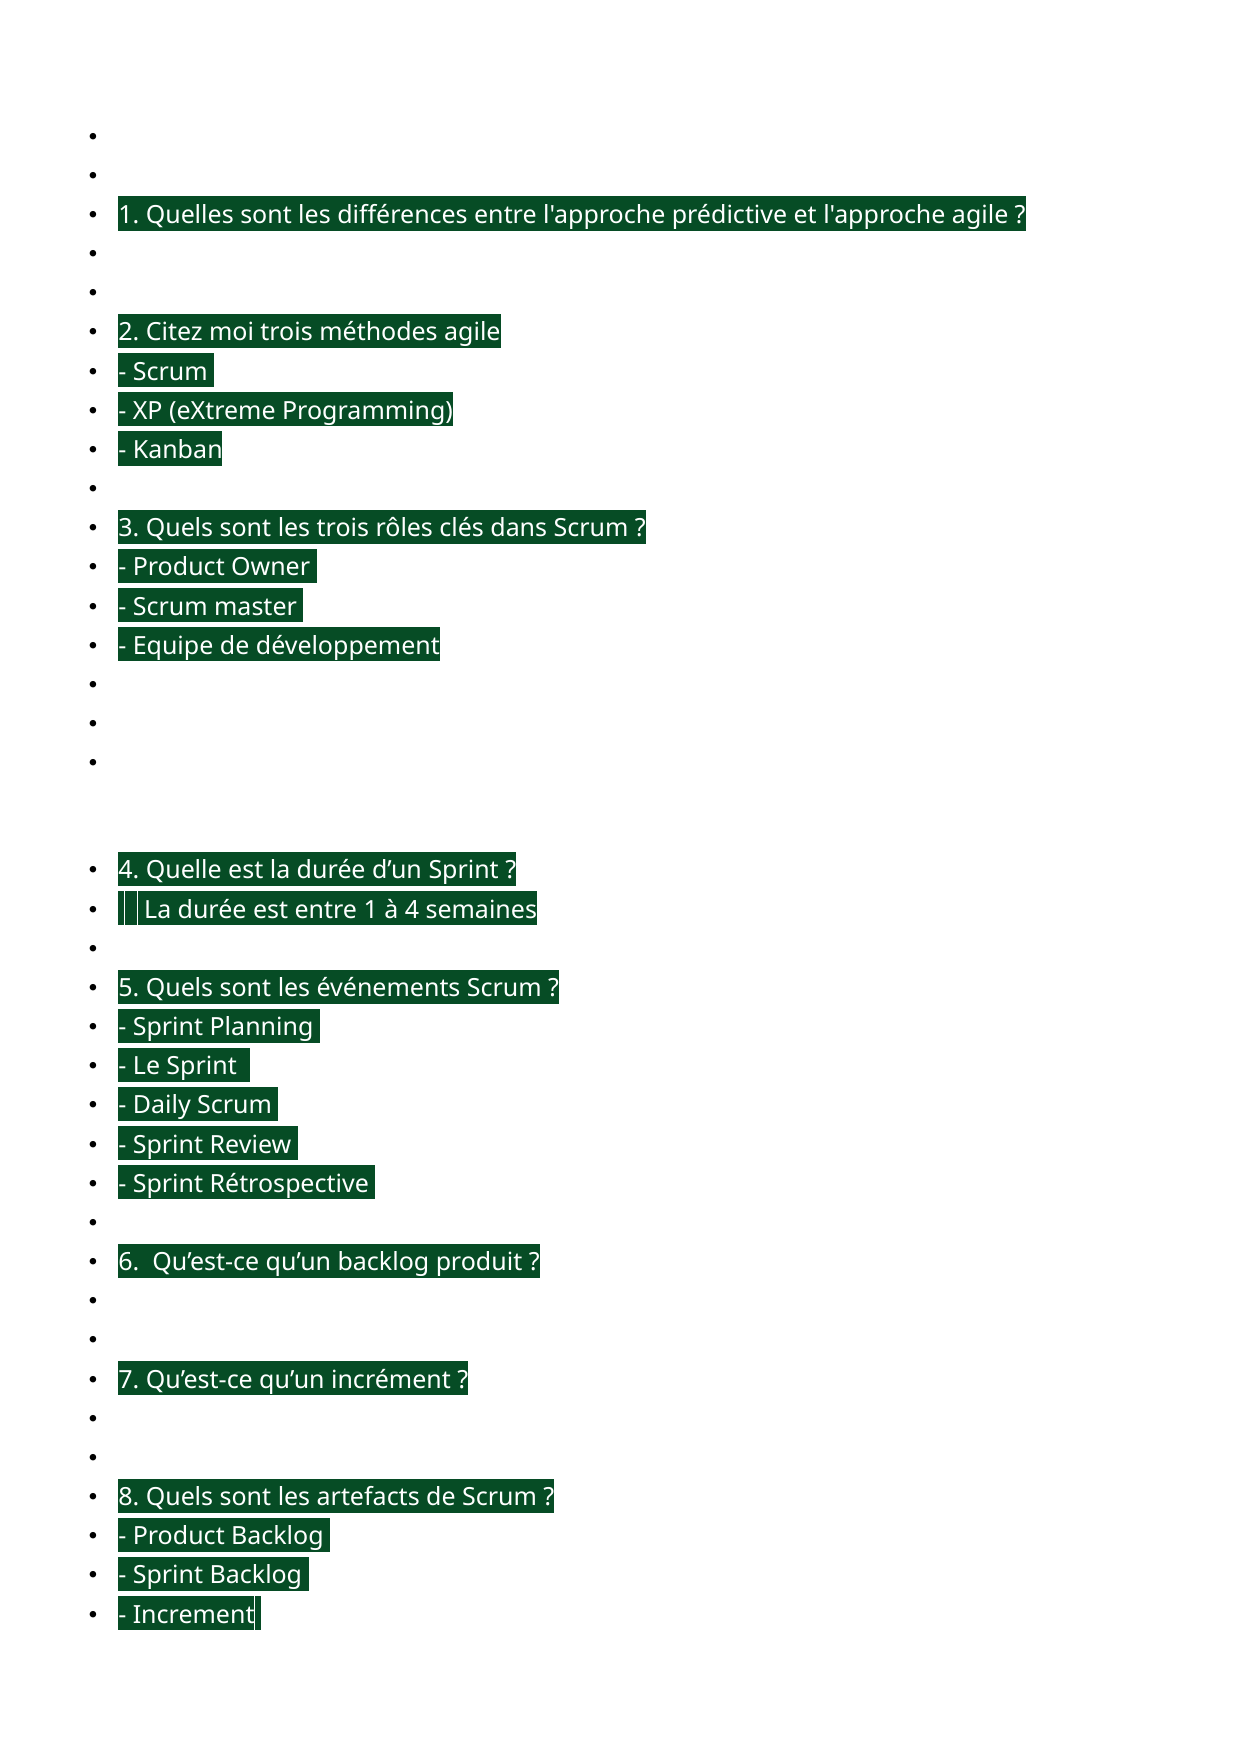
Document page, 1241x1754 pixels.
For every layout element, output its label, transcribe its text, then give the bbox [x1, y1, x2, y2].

list - Scrum master [118, 588, 1122, 622]
list - Increment [118, 1596, 1122, 1630]
list 1. Quelles sont les différences entre l'approche prédictive et l'approche agile ? [118, 196, 1122, 231]
list - Sprint Rétrospective [118, 1165, 1122, 1199]
list - Le Sprint [118, 1048, 1122, 1082]
list - Sprint Planning [118, 1009, 1122, 1043]
list 5. Quels sont les événements Scrum ? [118, 969, 1122, 1004]
list - Sprint Backlog [118, 1557, 1122, 1591]
list 3. Quels sont les trois rôles clés dans Scrum ? [118, 510, 1122, 544]
list - Sprint Review [118, 1126, 1122, 1160]
list 7. Qu’est-ce qu’un incrément ? [118, 1361, 1122, 1395]
list - Kanban [118, 431, 1122, 466]
list - XP (eXtreme Programming) [118, 392, 1122, 426]
list La durée est entre 1 à 4 semaines [118, 891, 1122, 925]
list - Daily Scrum [118, 1087, 1122, 1121]
list 6. Qu’est-ce qu’un backlog produit ? [118, 1244, 1122, 1278]
list - Product Backlog [118, 1518, 1122, 1552]
list 4. Quelle est la durée d’un Sprint ? [118, 852, 1122, 886]
list 8. Quels sont les artefacts de Scrum ? [118, 1479, 1122, 1513]
list - Scrum [118, 353, 1122, 387]
list 2. Citez moi trois méthodes agile [118, 314, 1122, 348]
list - Product Owner [118, 549, 1122, 583]
list - Equipe de développement [118, 627, 1122, 661]
